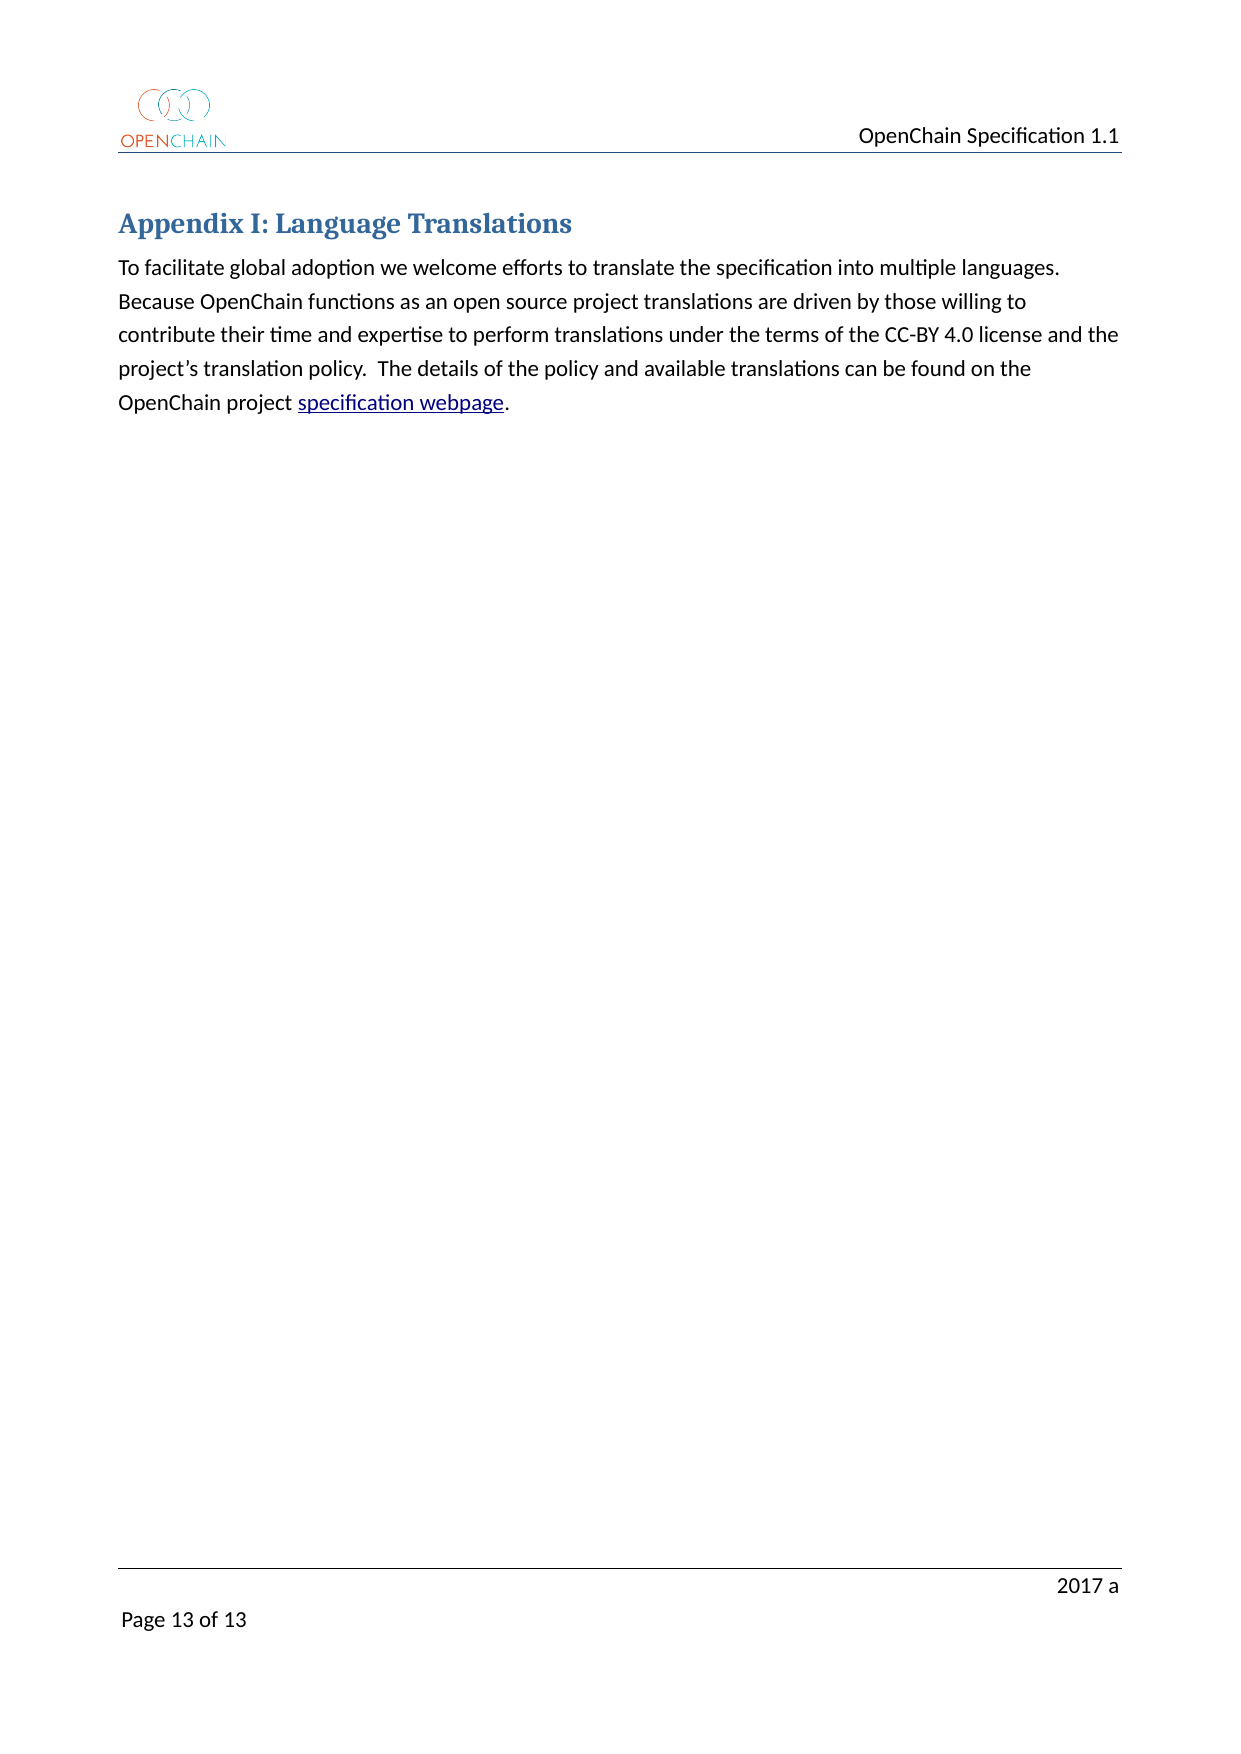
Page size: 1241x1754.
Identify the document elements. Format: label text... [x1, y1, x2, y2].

text Appendix I: Language Translations [118, 207, 1122, 241]
text To facilitate global adoption we welcome efforts to translate the specification into multiple languages. Because OpenChain functions as an open source project translations are driven by those willing to contribute their time and expertise to perform translations under the terms of the CC-BY 4.0 license and the project’s translation policy. The details of the policy and available translations can be found on the OpenChain project specification webpage. [118, 253, 1122, 416]
picture [121, 89, 226, 148]
